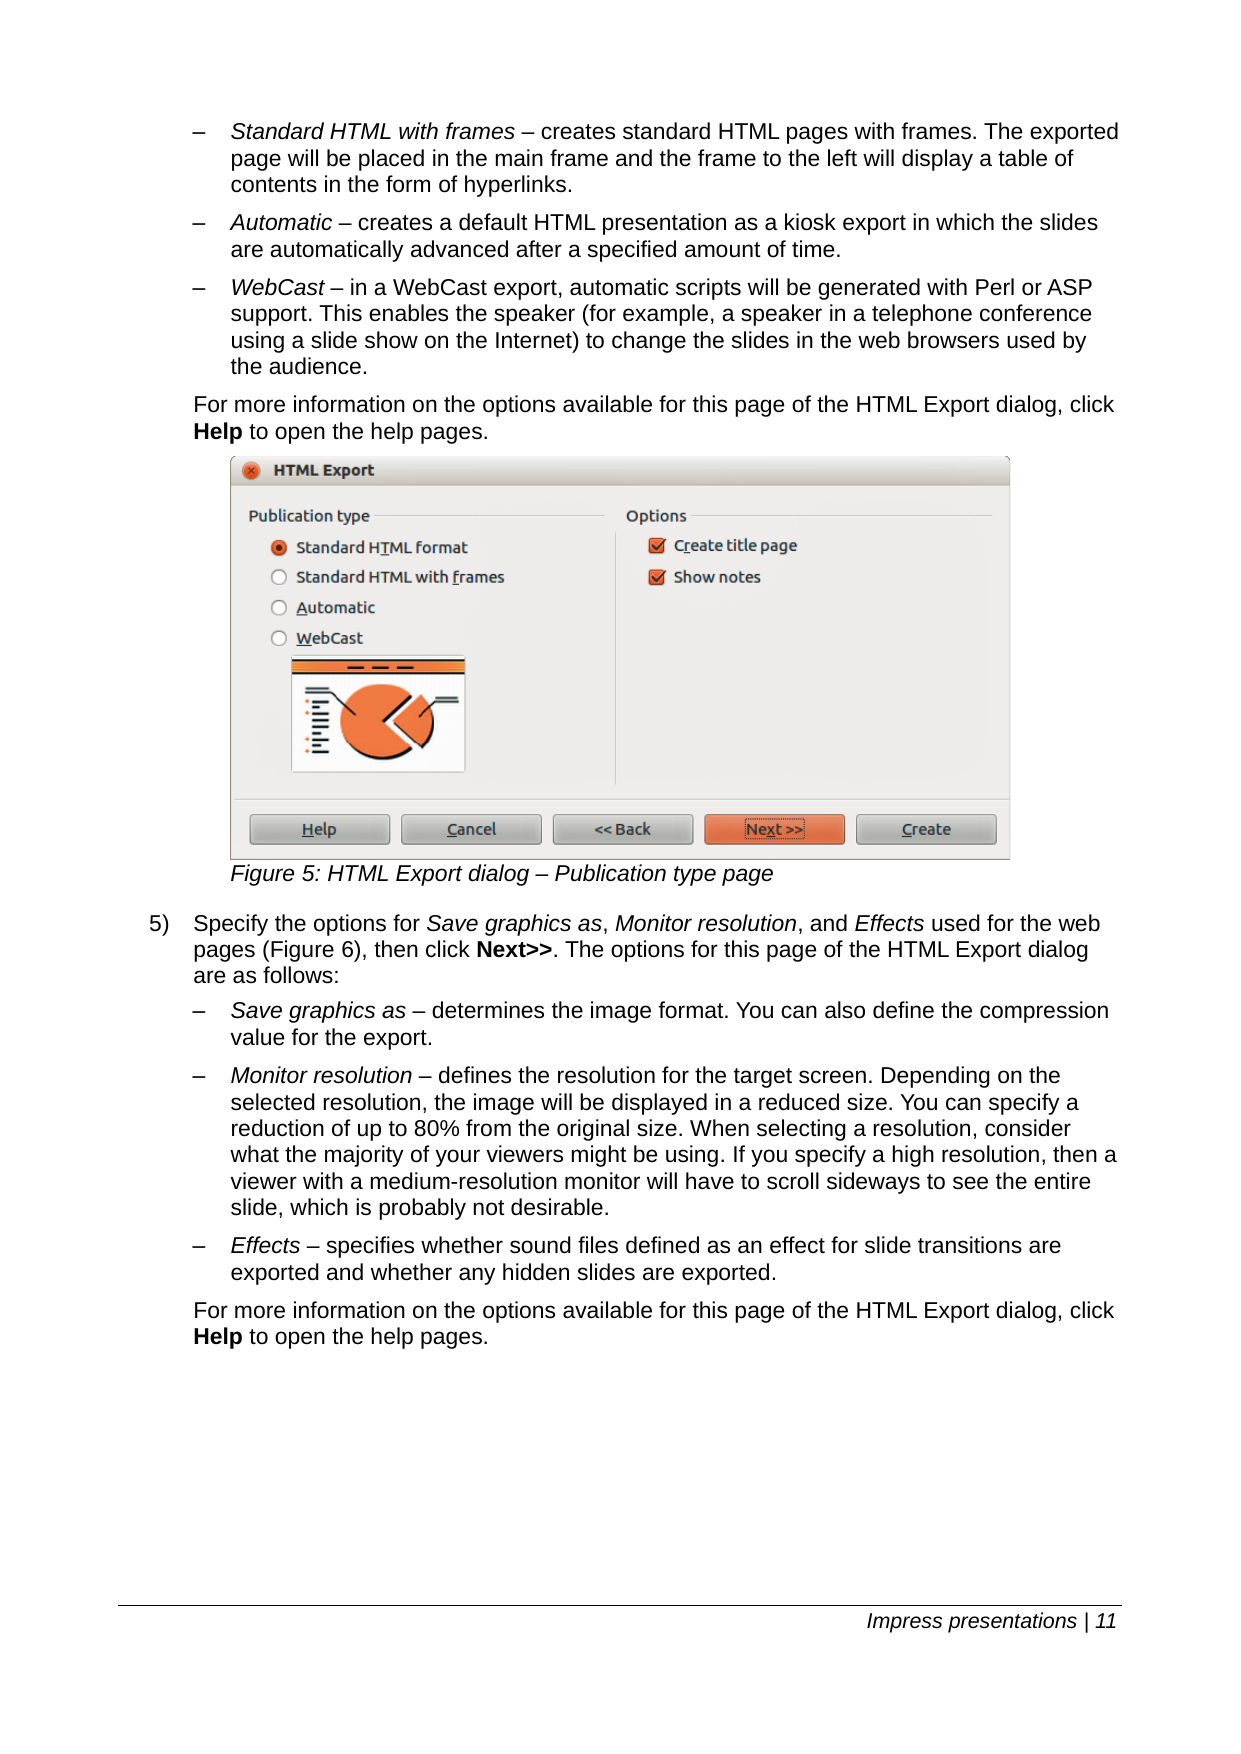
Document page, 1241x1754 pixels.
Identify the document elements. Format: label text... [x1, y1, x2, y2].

list WebCast – in a WebCast export, automatic scripts will be generated with Perl or ASP support. This enables the speaker (for example, a speaker in a telephone conference using a slide show on the Internet) to change the slides in the web browsers used by the audience. [192, 274, 1122, 379]
text Figure 5: HTML Export dialog – Publication type page [230, 860, 1010, 886]
picture [230, 456, 1011, 860]
list Automatic – creates a default HTML presentation as a kiosk export in which the slides are automatically advanced after a specified amount of time. [192, 209, 1122, 262]
list Specify the options for Save graphics as, Monitor resolution, and Effects used for the web pages (Figure 6), then click Next>>. The options for this page of the HTML Export dialog are as follows: [169, 909, 1122, 989]
list Monitor resolution – defines the resolution for the target screen. Depending on the selected resolution, the image will be displayed in a reduced size. You can specify a reduction of up to 80% from the original size. When selecting a resolution, consider what the majority of your viewers might be using. If you specify a high resolution, then a viewer with a medium-resolution monitor will have to scroll sideways to see the entire slide, which is probably not desirable. [192, 1062, 1122, 1220]
list Save graphics as – determines the image format. You can also define the compression value for the export. [192, 997, 1122, 1050]
list Effects – specifies whether sound files defined as an effect for slide transitions are exported and whether any hidden slides are exported. [192, 1232, 1122, 1285]
list For more information on the options available for this page of the HTML Export dialog, click Help to open the help pages. [193, 391, 1122, 444]
list For more information on the options available for this page of the HTML Export dialog, click Help to open the help pages. [193, 1297, 1122, 1350]
list Standard HTML with frames – creates standard HTML pages with frames. The exported page will be placed in the main frame and the frame to the left will display a table of contents in the form of hyperlinks. [192, 118, 1122, 197]
